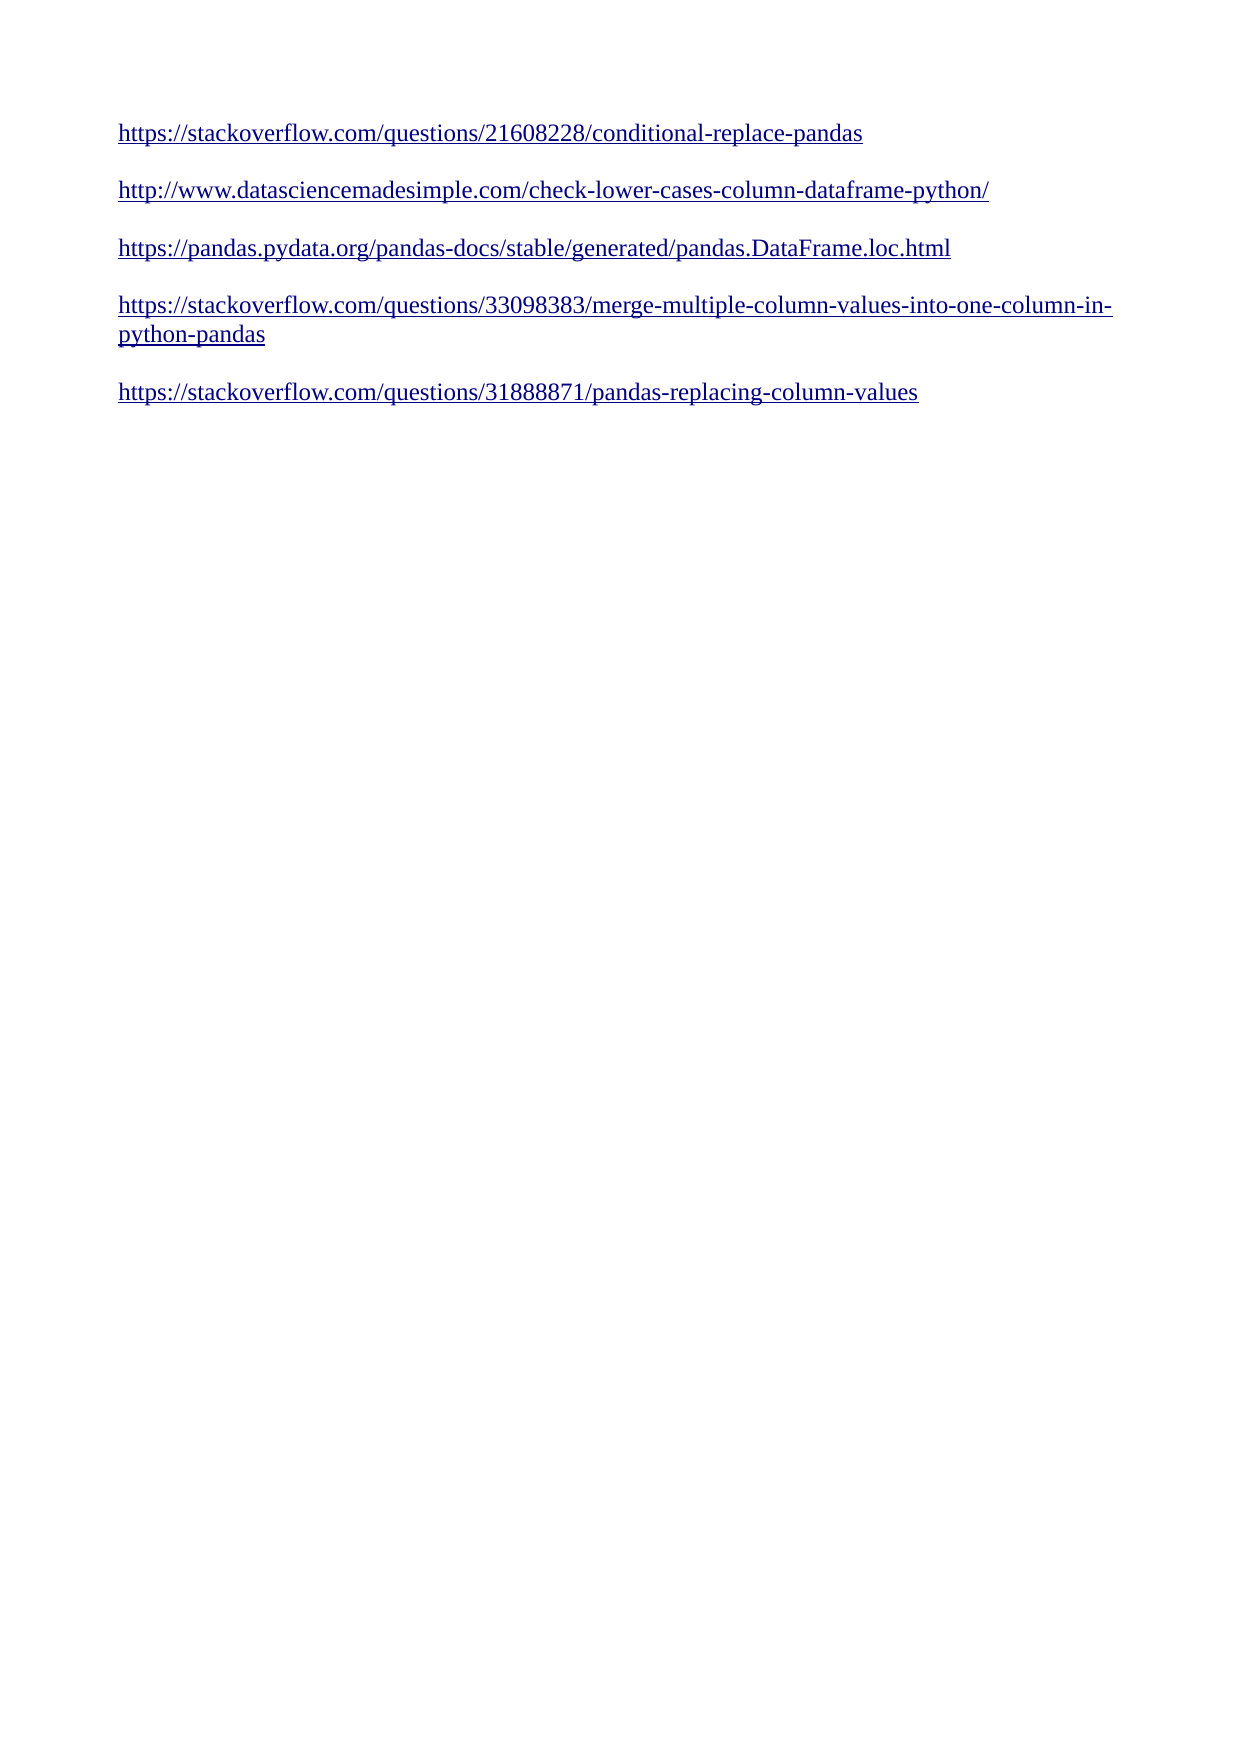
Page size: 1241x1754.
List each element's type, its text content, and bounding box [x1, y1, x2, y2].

text https://stackoverflow.com/questions/21608228/conditional-replace-pandas [118, 118, 1122, 147]
text https://stackoverflow.com/questions/31888871/pandas-replacing-column-values [118, 377, 1122, 406]
text https://stackoverflow.com/questions/33098383/merge-multiple-column-values-into-one-column-in-python-pandas [118, 291, 1122, 348]
text http://www.datasciencemadesimple.com/check-lower-cases-column-dataframe-python/ [118, 176, 1122, 204]
text https://pandas.pydata.org/pandas-docs/stable/generated/pandas.DataFrame.loc.html [118, 233, 1122, 262]
